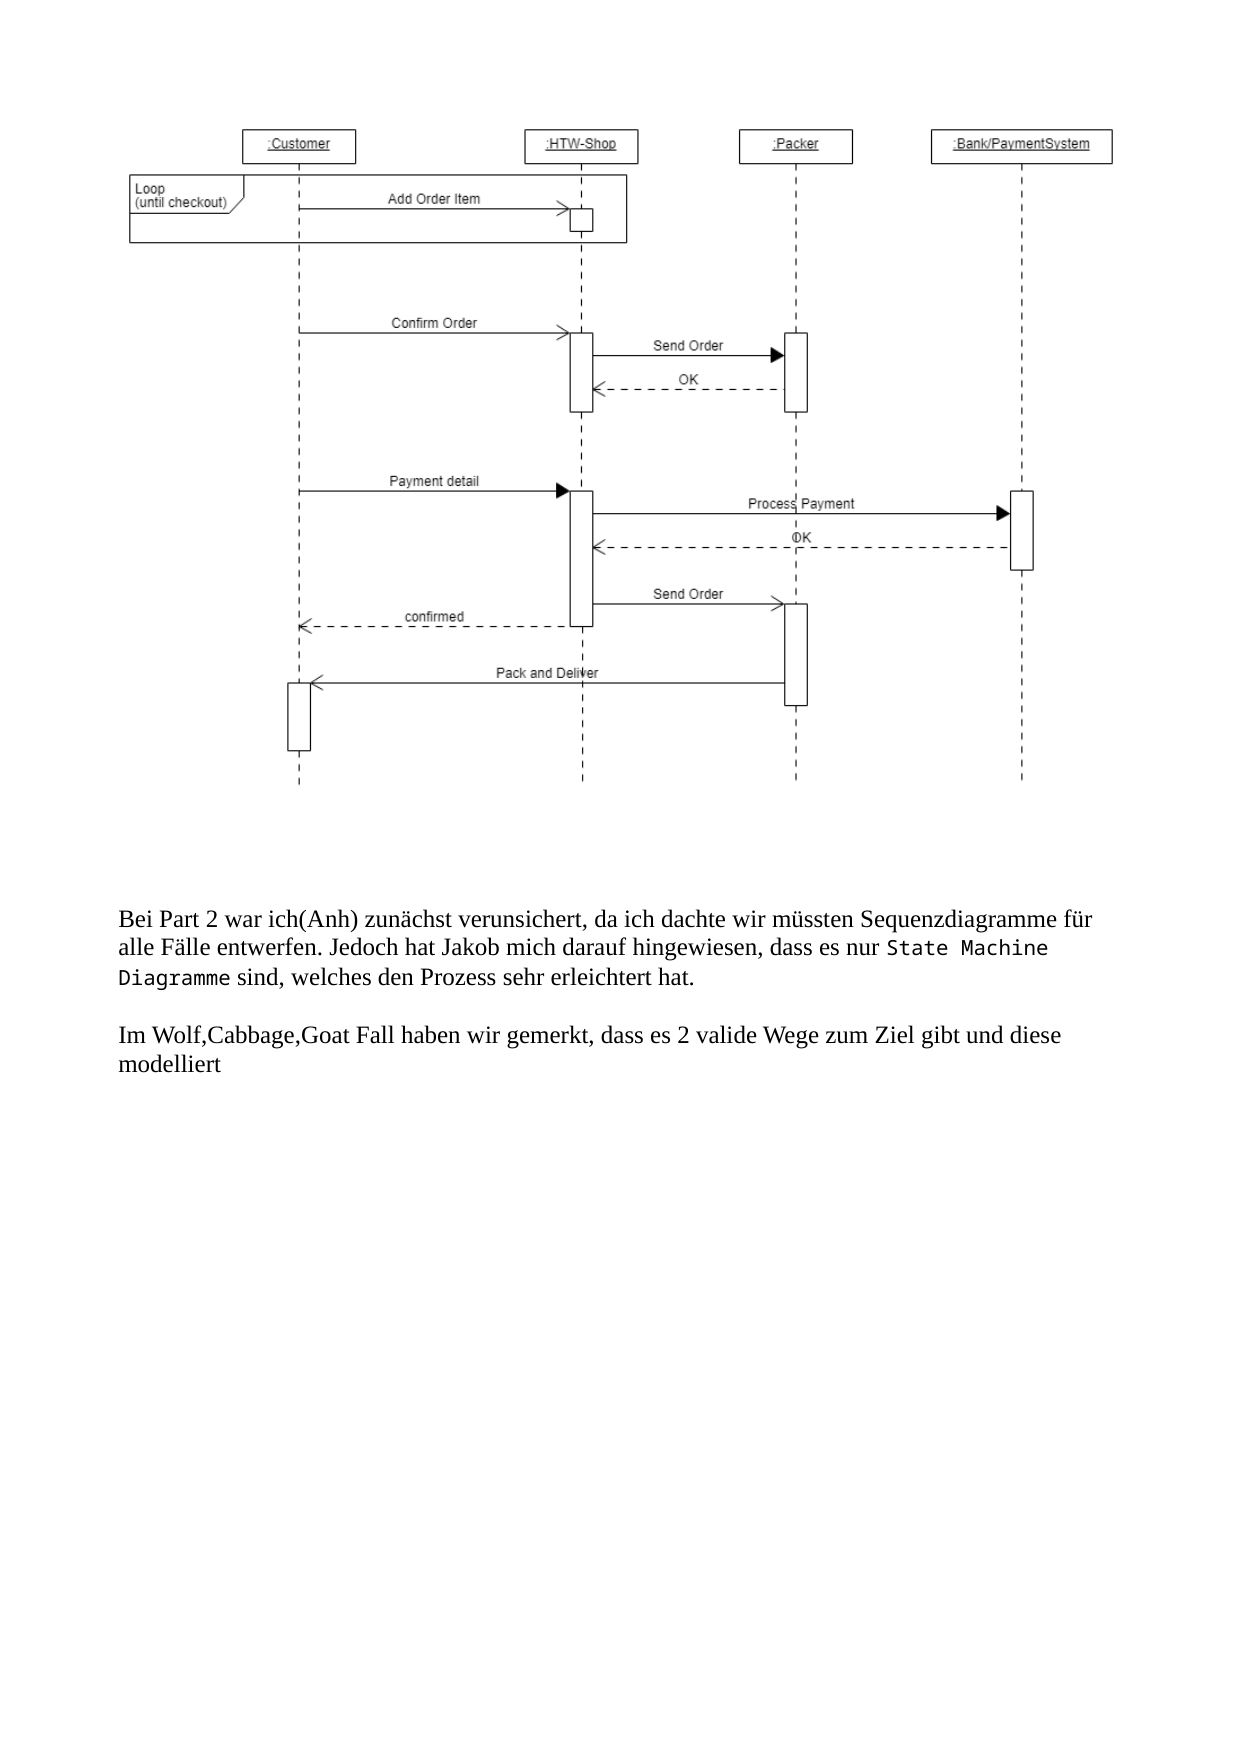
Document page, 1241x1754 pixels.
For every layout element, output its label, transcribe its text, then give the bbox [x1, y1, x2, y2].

picture [118, 118, 1123, 818]
text Im Wolf,Cabbage,Goat Fall haben wir gemerkt, dass es 2 valide Wege zum Ziel gibt und diese modelliert [118, 1020, 1122, 1078]
text Bei Part 2 war ich(Anh) zunächst verunsichert, da ich dachte wir müssten Sequenzdiagramme für alle Fälle entwerfen. Jedoch hat Jakob mich darauf hingewiesen, dass es nur State Machine Diagramme sind, welches den Prozess sehr erleichtert hat. [118, 904, 1122, 991]
